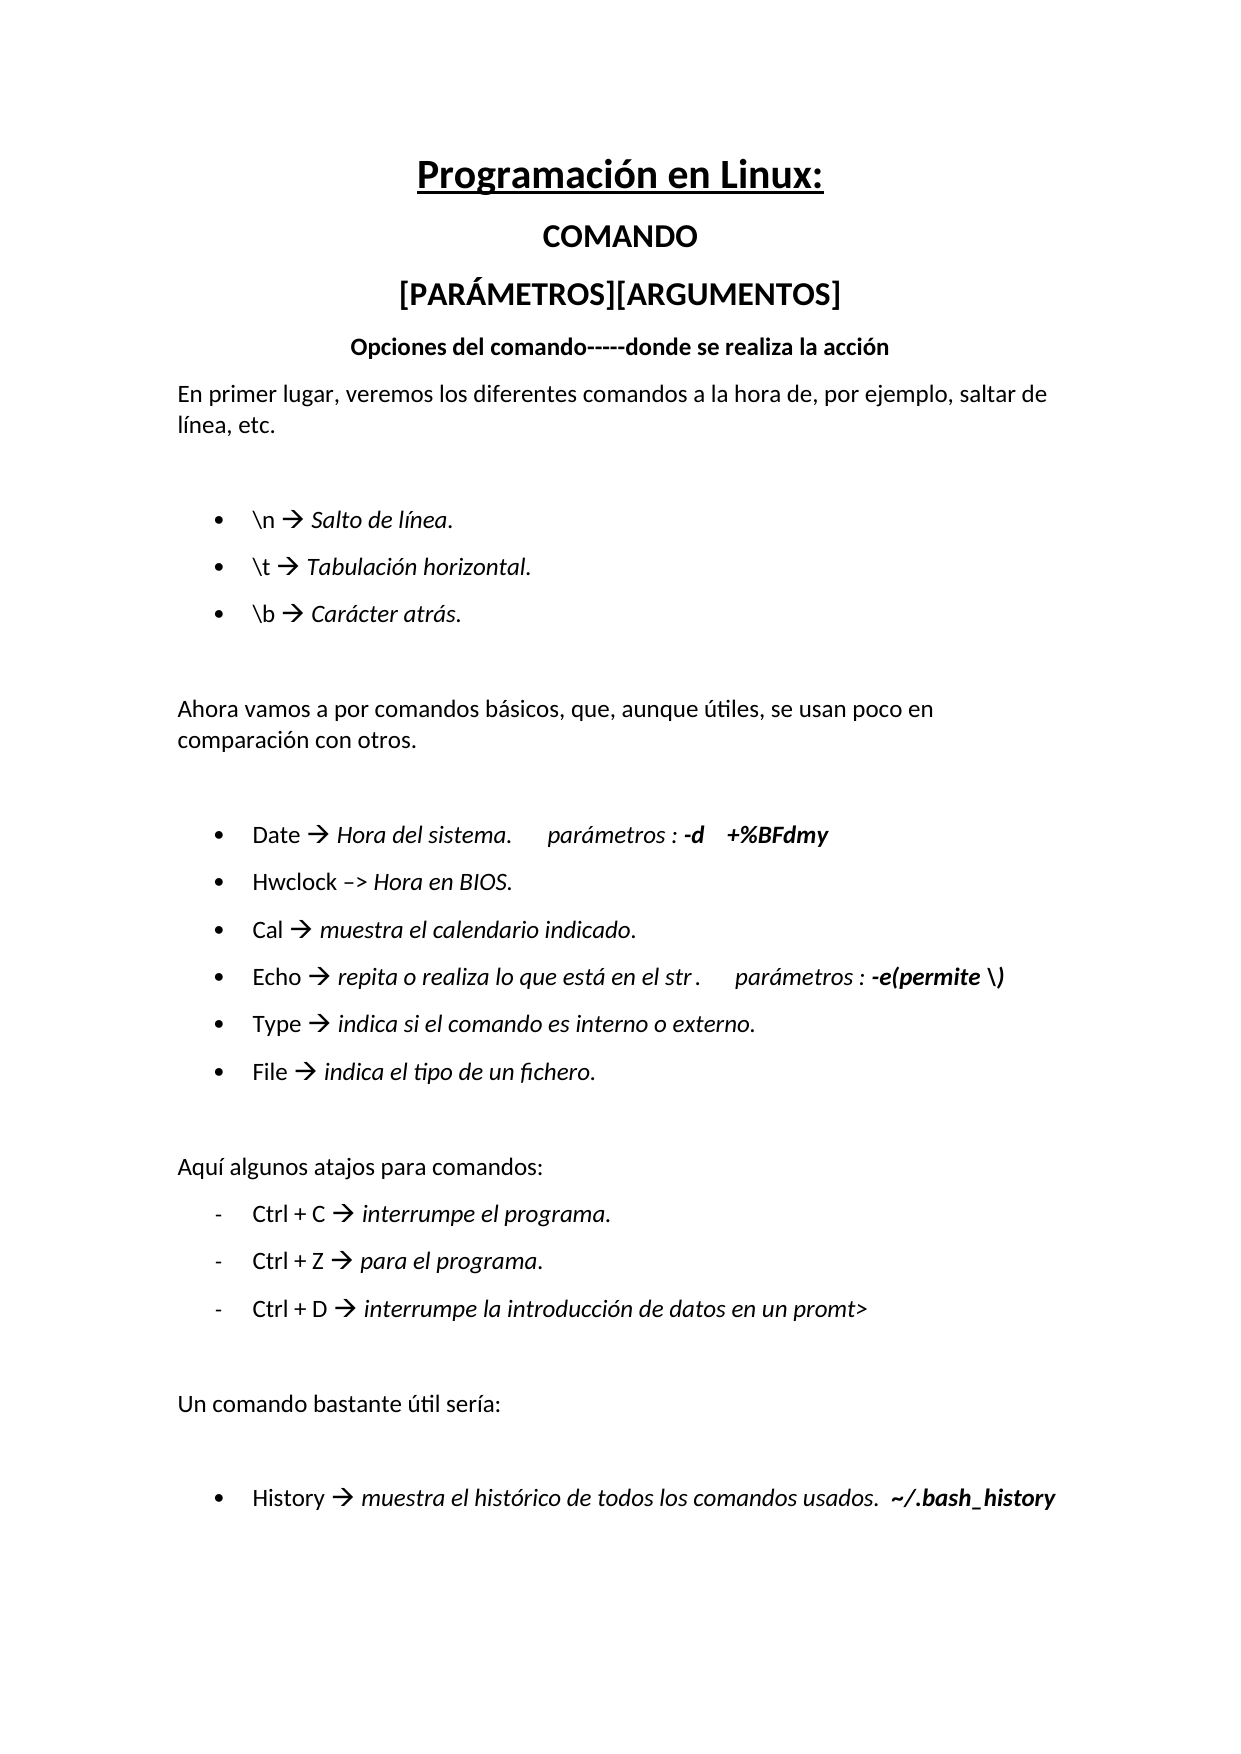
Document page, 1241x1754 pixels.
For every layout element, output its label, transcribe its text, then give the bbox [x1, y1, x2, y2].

text En primer lugar, veremos los diferentes comandos a la hora de, por ejemplo, saltar de línea, etc. [177, 378, 1063, 439]
list Echo  repita o realiza lo que está en el str . parámetros : -e(permite \) [215, 961, 1063, 992]
text Ahora vamos a por comandos básicos, que, aunque útiles, se usan poco en comparación con otros. [177, 693, 1063, 755]
list File  indica el tipo de un fichero. [215, 1056, 1063, 1086]
list \t  Tabulación horizontal. [215, 551, 1063, 582]
text Programación en Linux: [177, 148, 1063, 198]
list Type  indica si el comando es interno o externo. [215, 1008, 1063, 1039]
text [PARÁMETROS][ARGUMENTOS] [177, 273, 1063, 314]
text Aquí algunos atajos para comandos: [177, 1151, 1063, 1181]
list \n  Salto de línea. [215, 504, 1063, 534]
text COMANDO [177, 216, 1063, 256]
list History  muestra el histórico de todos los comandos usados. ~/.bash_history [215, 1482, 1063, 1513]
list Cal  muestra el calendario indicado. [215, 914, 1063, 944]
list Ctrl + D  interrumpe la introducción de datos en un promt> [215, 1293, 1063, 1323]
list \b  Carácter atrás. [215, 599, 1063, 629]
list Ctrl + Z  para el programa. [215, 1246, 1063, 1276]
list Ctrl + C  interrumpe el programa. [215, 1198, 1063, 1229]
text Opciones del comando-----donde se realiza la acción [177, 331, 1063, 361]
list Date  Hora del sistema. parámetros : -d +%BFdmy [215, 819, 1063, 849]
text Un comando bastante útil sería: [177, 1388, 1063, 1418]
list Hwclock –> Hora en BIOS. [215, 866, 1063, 897]
